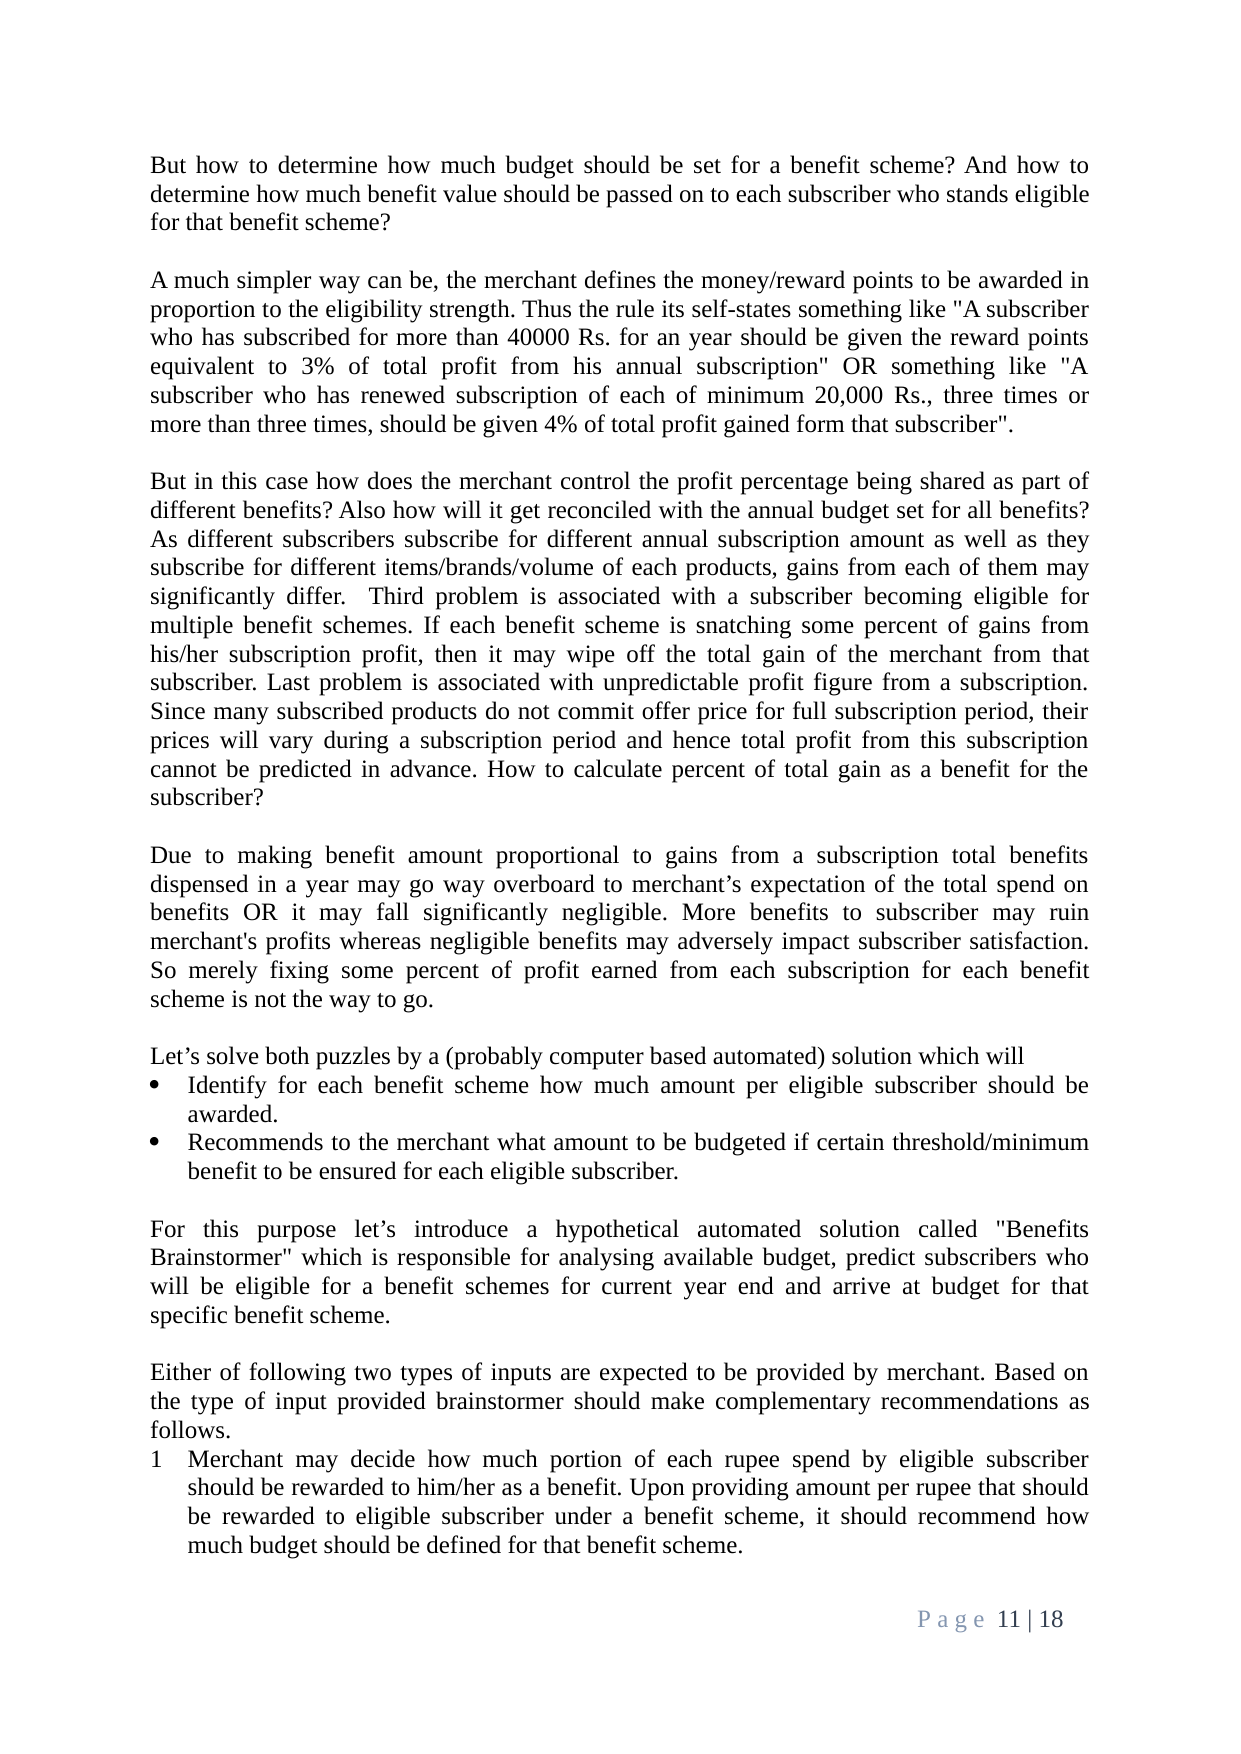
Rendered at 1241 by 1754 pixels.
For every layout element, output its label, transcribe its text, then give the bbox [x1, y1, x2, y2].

list Identify for each benefit scheme how much amount per eligible subscriber should be awarded. [150, 1070, 1090, 1127]
text But how to determine how much budget should be set for a benefit scheme? And how to determine how much benefit value should be passed on to each subscriber who stands eligible for that benefit scheme? [150, 150, 1090, 236]
text A much simpler way can be, the merchant defines the money/reward points to be awarded in proportion to the eligibility strength. Thus the rule its self-states something like "A subscriber who has subscribed for more than 40000 Rs. for an year should be given the reward points equivalent to 3% of total profit from his annual subscription" OR something like "A subscriber who has renewed subscription of each of minimum 20,000 Rs., three times or more than three times, should be given 4% of total profit gained form that subscriber". [150, 265, 1090, 437]
text For this purpose let’s introduce a hypothetical automated solution called "Benefits Brainstormer" which is responsible for analysing available budget, predict subscribers who will be eligible for a benefit schemes for current year end and arrive at budget for that specific benefit scheme. [150, 1214, 1090, 1329]
text Due to making benefit amount proportional to gains from a subscription total benefits dispensed in a year may go way overboard to merchant’s expectation of the total spend on benefits OR it may fall significantly negligible. More benefits to subscriber may ruin merchant's profits whereas negligible benefits may adversely impact subscriber satisfaction. So merely fixing some percent of profit earned from each subscription for each benefit scheme is not the way to go. [150, 840, 1090, 1012]
text Let’s solve both puzzles by a (probably computer based automated) solution which will [150, 1041, 1090, 1070]
text But in this case how does the merchant control the profit percentage being shared as part of different benefits? Also how will it get reconciled with the annual budget set for all benefits? As different subscribers subscribe for different annual subscription amount as well as they subscribe for different items/brands/volume of each products, gains from each of them may significantly differ. Third problem is associated with a subscriber becoming eligible for multiple benefit schemes. If each benefit scheme is snatching some percent of gains from his/her subscription profit, then it may wipe off the total gain of the merchant from that subscriber. Last problem is associated with unpredictable profit figure from a subscription. Since many subscribed products do not commit offer price for full subscription period, their prices will vary during a subscription period and hence total profit from this subscription cannot be predicted in advance. How to calculate percent of total gain as a benefit for the subscriber? [150, 466, 1090, 811]
list Recommends to the merchant what amount to be budgeted if certain threshold/minimum benefit to be ensured for each eligible subscriber. [150, 1127, 1090, 1185]
text Either of following two types of inputs are expected to be provided by merchant. Based on the type of input provided brainstormer should make complementary recommendations as follows. [150, 1357, 1090, 1444]
list Merchant may decide how much portion of each rupee spend by eligible subscriber should be rewarded to him/her as a benefit. Upon providing amount per rupee that should be rewarded to eligible subscriber under a benefit scheme, it should recommend how much budget should be defined for that benefit scheme. [150, 1444, 1090, 1559]
